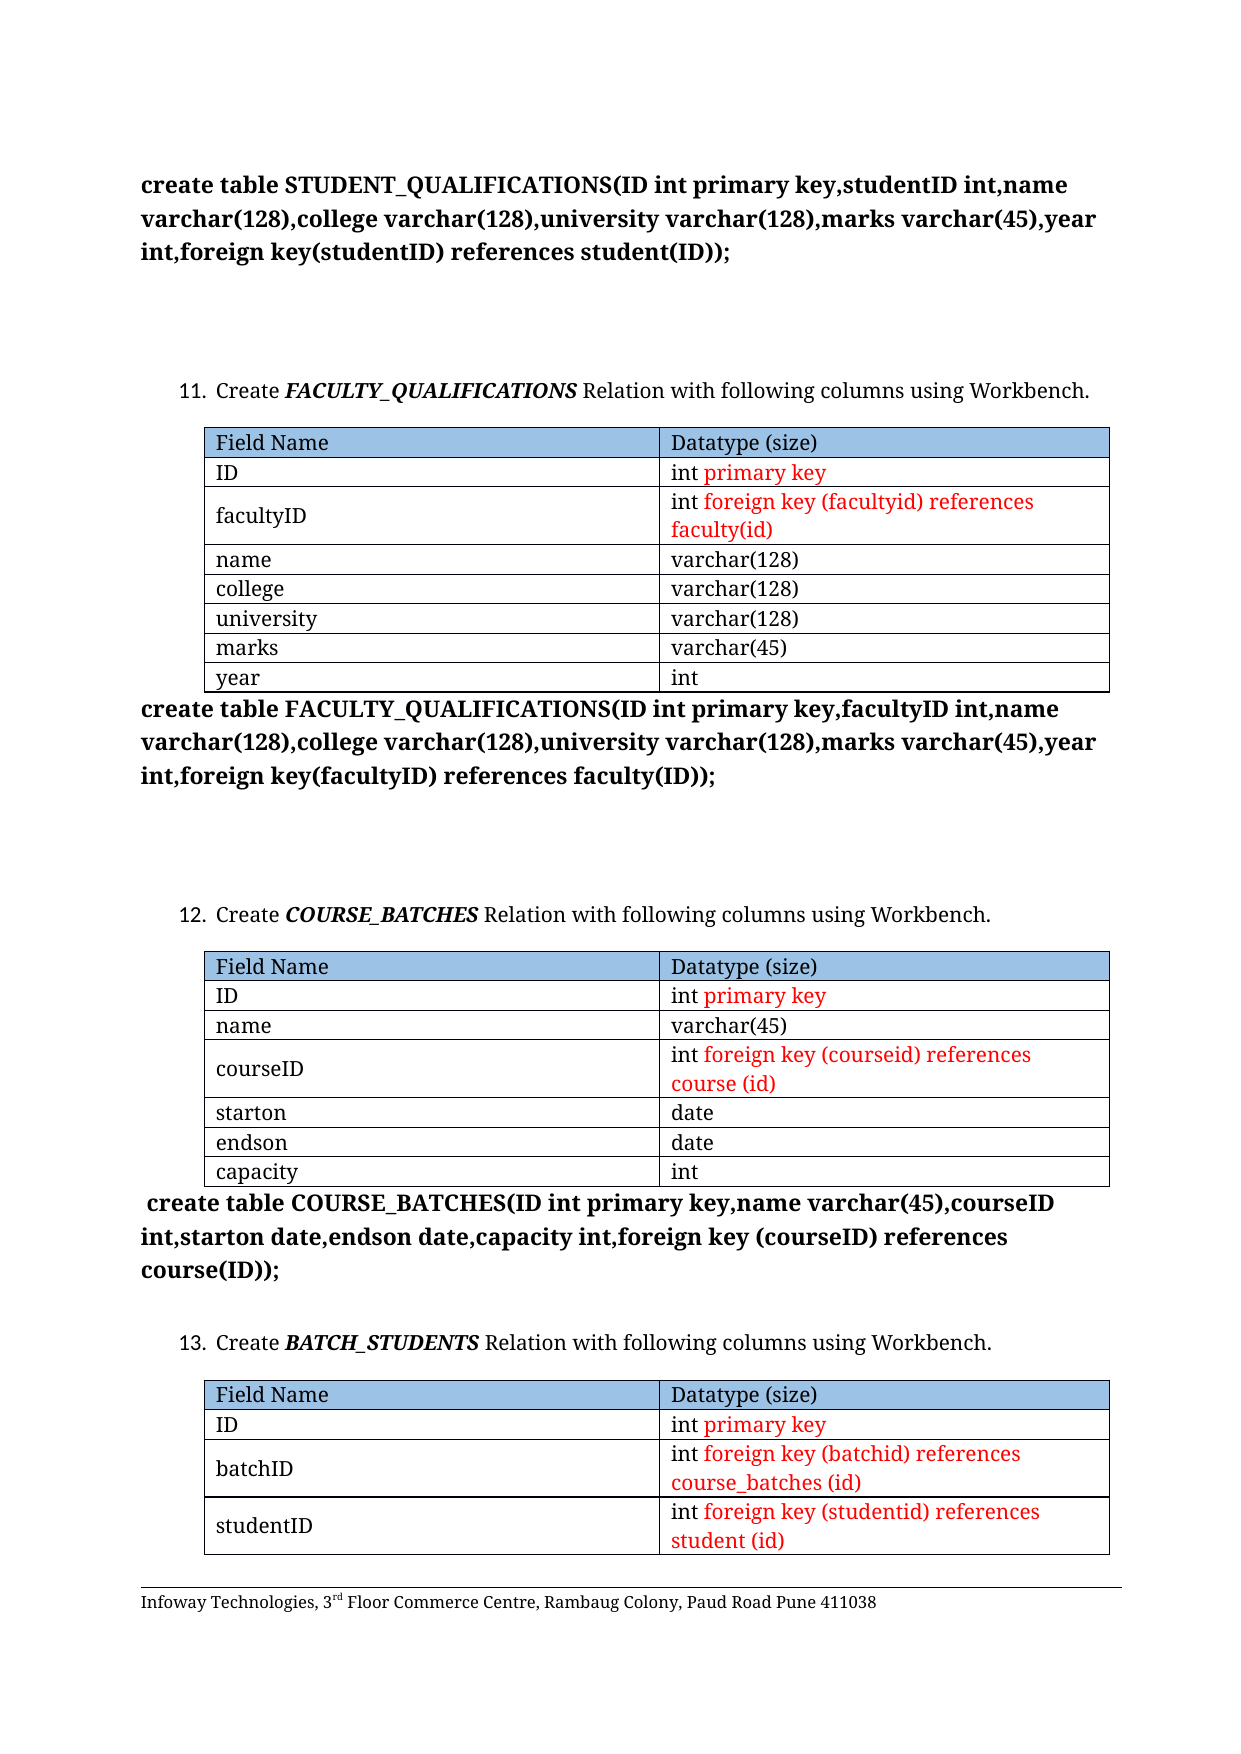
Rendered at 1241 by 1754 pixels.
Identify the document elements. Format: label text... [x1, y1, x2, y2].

table_cell marks [205, 634, 659, 662]
table_cell name [205, 1011, 659, 1039]
table_cell name [205, 545, 659, 573]
list Create BATCH_STUDENTS Relation with following columns using Workbench. [178, 1328, 1122, 1357]
table_cell date [660, 1098, 1109, 1127]
table_header Field Name [205, 1381, 659, 1409]
table_header Datatype (size) [660, 952, 1109, 980]
text create table STUDENT_QUALIFICATIONS(ID int primary key,studentID int,name varchar(128),college varchar(128),university varchar(128),marks varchar(45),year int,foreign key(studentID) references student(ID)); [141, 169, 1122, 316]
text create table FACULTY_QUALIFICATIONS(ID int primary key,facultyID int,name varchar(128),college varchar(128),university varchar(128),marks varchar(45),year int,foreign key(facultyID) references faculty(ID)); [141, 692, 1122, 840]
table_cell int primary key [660, 981, 1109, 1010]
table_cell date [660, 1128, 1109, 1156]
table_cell int [660, 663, 1109, 691]
table_header Datatype (size) [660, 428, 1109, 457]
table_cell int foreign key (studentid) references student (id) [660, 1498, 1109, 1554]
table_cell studentID [205, 1498, 659, 1554]
table_cell ID [205, 458, 659, 486]
table_cell varchar(45) [660, 1011, 1109, 1039]
table_cell ID [205, 1410, 659, 1438]
list Create FACULTY_QUALIFICATIONS Relation with following columns using Workbench. [178, 376, 1122, 404]
table_cell courseID [205, 1040, 659, 1097]
table_cell year [205, 663, 659, 691]
table_cell int [660, 1157, 1109, 1186]
table_cell varchar(128) [660, 545, 1109, 573]
table_cell varchar(128) [660, 575, 1109, 603]
table_cell int foreign key (courseid) references course (id) [660, 1040, 1109, 1097]
table_cell int primary key [660, 1410, 1109, 1438]
text create table COURSE_BATCHES(ID int primary key,name varchar(45),courseID int,starton date,endson date,capacity int,foreign key (courseID) references course(ID)); [141, 1187, 1122, 1310]
table_header Field Name [205, 428, 659, 457]
table_cell university [205, 604, 659, 632]
table_cell facultyID [205, 487, 659, 544]
table_cell endson [205, 1128, 659, 1156]
table_cell int foreign key (batchid) references course_batches (id) [660, 1440, 1109, 1496]
table_cell ID [205, 981, 659, 1010]
table_cell int foreign key (facultyid) references faculty(id) [660, 487, 1109, 544]
table_cell starton [205, 1098, 659, 1127]
list Create COURSE_BATCHES Relation with following columns using Workbench. [178, 900, 1122, 928]
table_cell college [205, 575, 659, 603]
table_cell batchID [205, 1440, 659, 1496]
table_cell varchar(128) [660, 604, 1109, 632]
table_header Field Name [205, 952, 659, 980]
table_cell int primary key [660, 458, 1109, 486]
table_cell capacity [205, 1157, 659, 1186]
table_header Datatype (size) [660, 1381, 1109, 1409]
table_cell varchar(45) [660, 634, 1109, 662]
